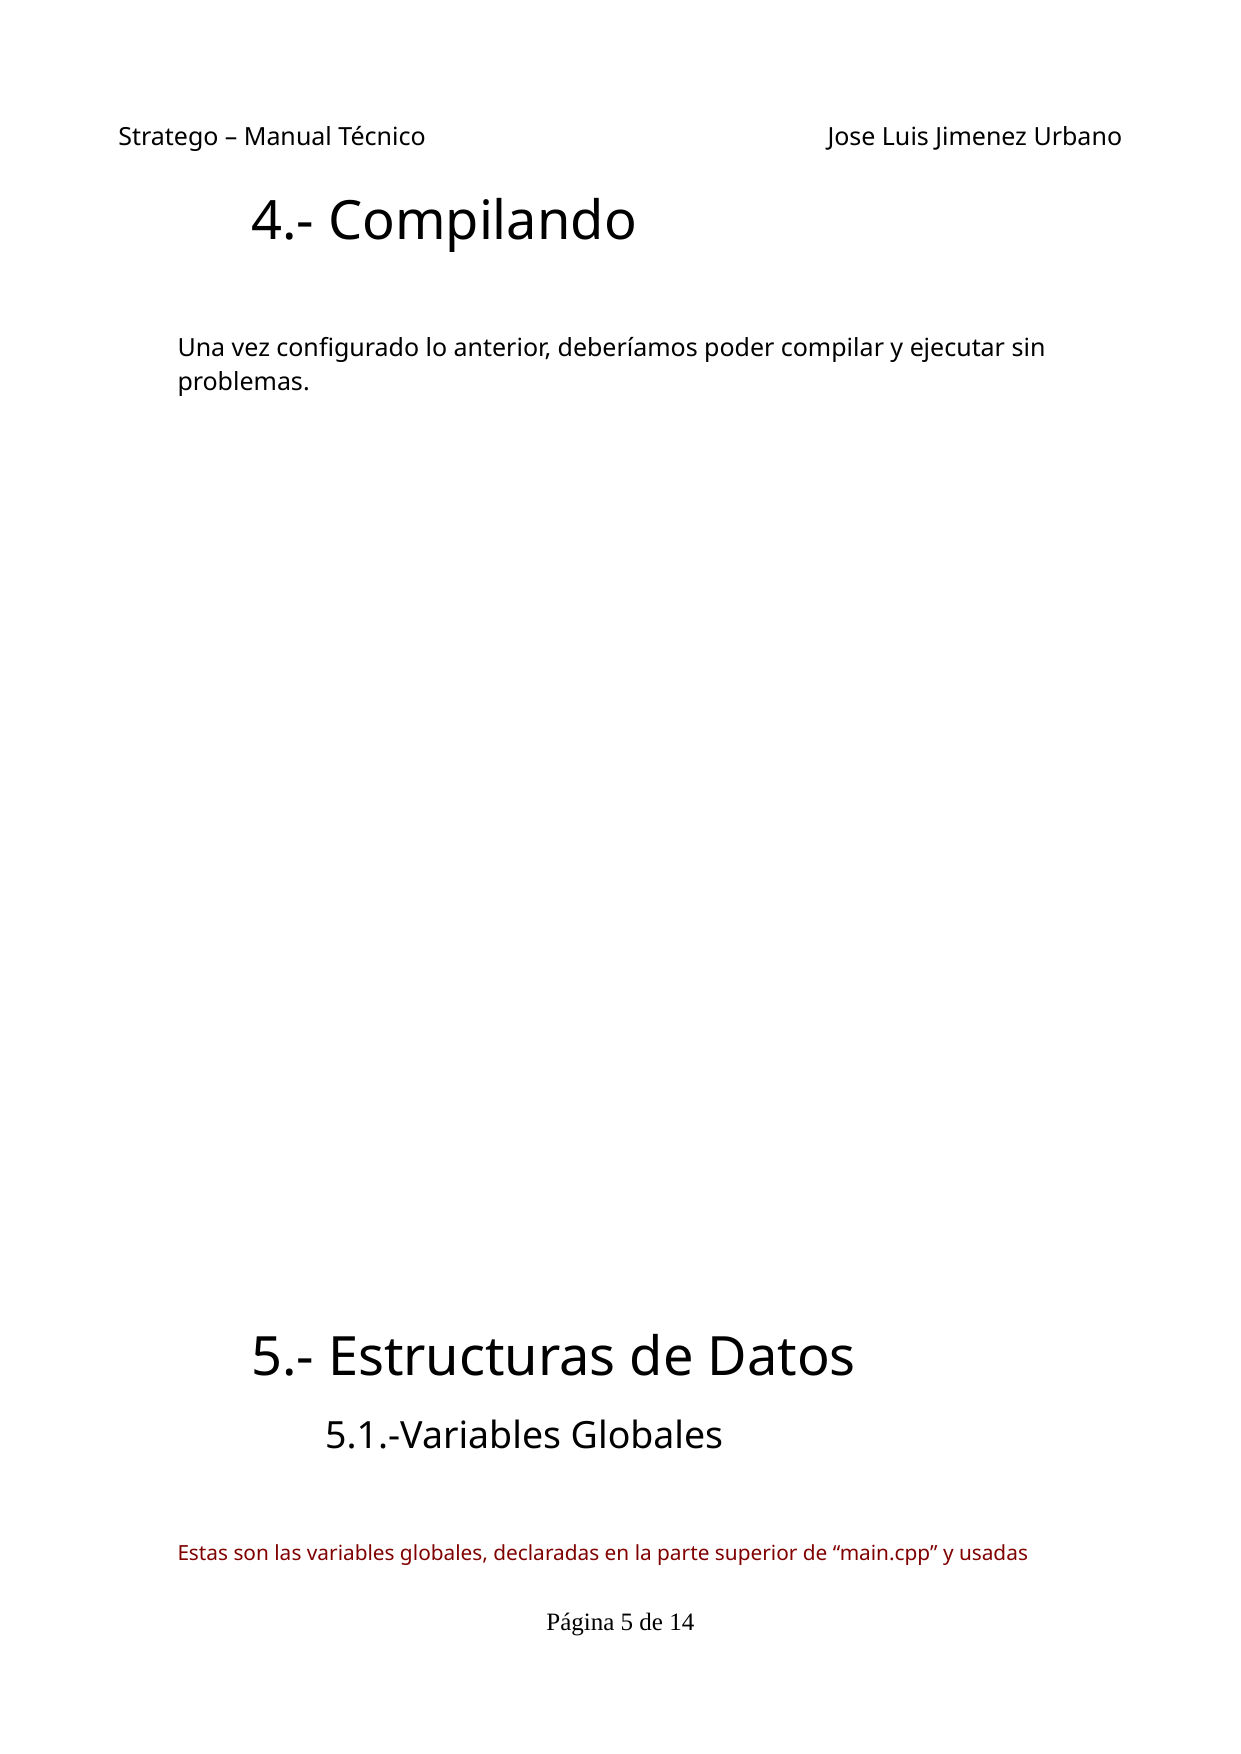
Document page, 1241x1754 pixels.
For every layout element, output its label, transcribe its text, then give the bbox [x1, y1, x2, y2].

text 5.1.-Variables Globales [177, 1391, 1063, 1464]
text Una vez configurado lo anterior, deberíamos poder compilar y ejecutar sin problemas. [177, 329, 1063, 397]
text Estas son las variables globales, declaradas en la parte superior de “main.cpp” y usadas [177, 1538, 1063, 1567]
text 4.- Compilando [177, 182, 1063, 255]
text 5.- Estructuras de Datos [177, 1317, 1063, 1391]
